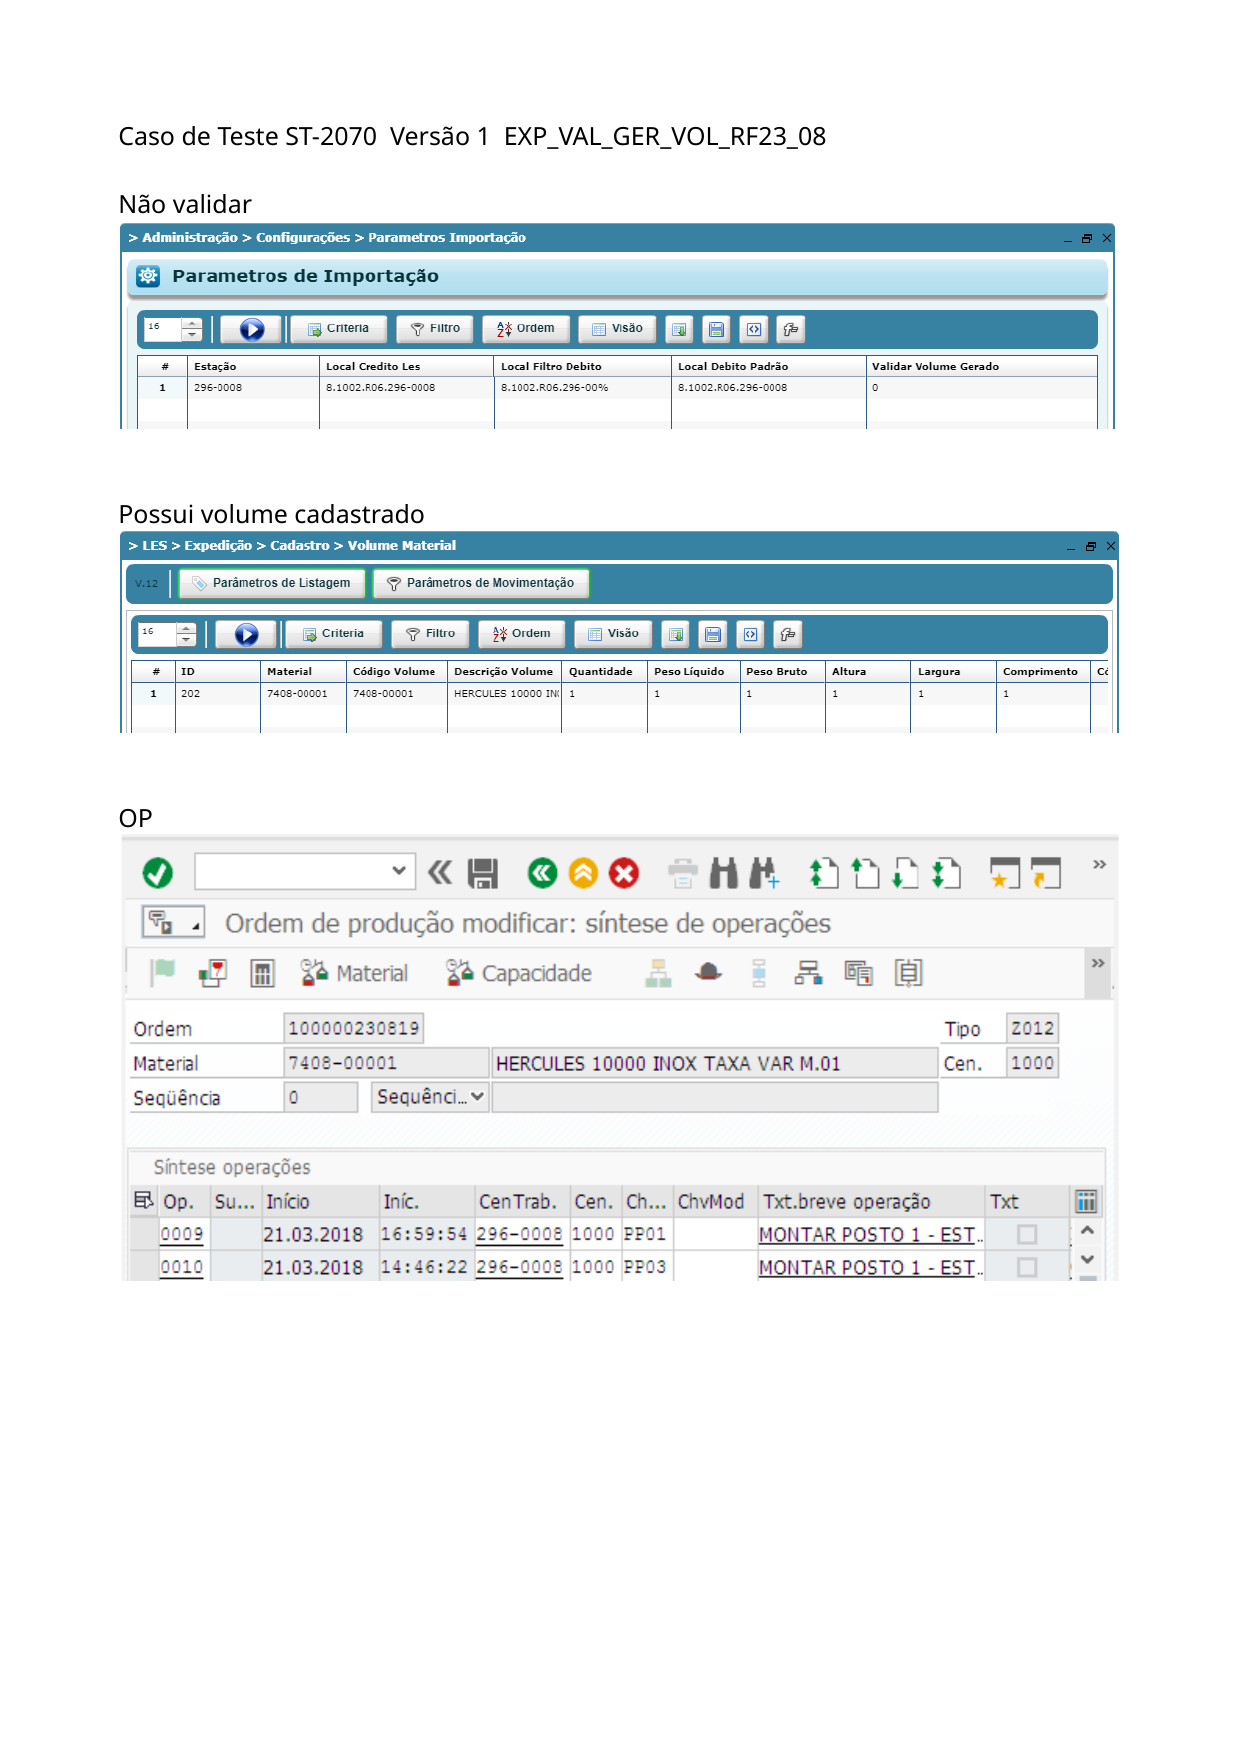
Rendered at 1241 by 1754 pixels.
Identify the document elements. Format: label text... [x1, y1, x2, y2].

text OP [118, 801, 1122, 835]
text Não validar [118, 186, 1122, 220]
text Possui volume cadastrado [118, 497, 1122, 531]
text Caso de Teste ST-2070 Versão 1 EXP_VAL_GER_VOL_RF23_08 [118, 118, 1122, 152]
picture [118, 220, 1123, 429]
picture [118, 531, 1123, 733]
picture [121, 834, 1119, 1281]
